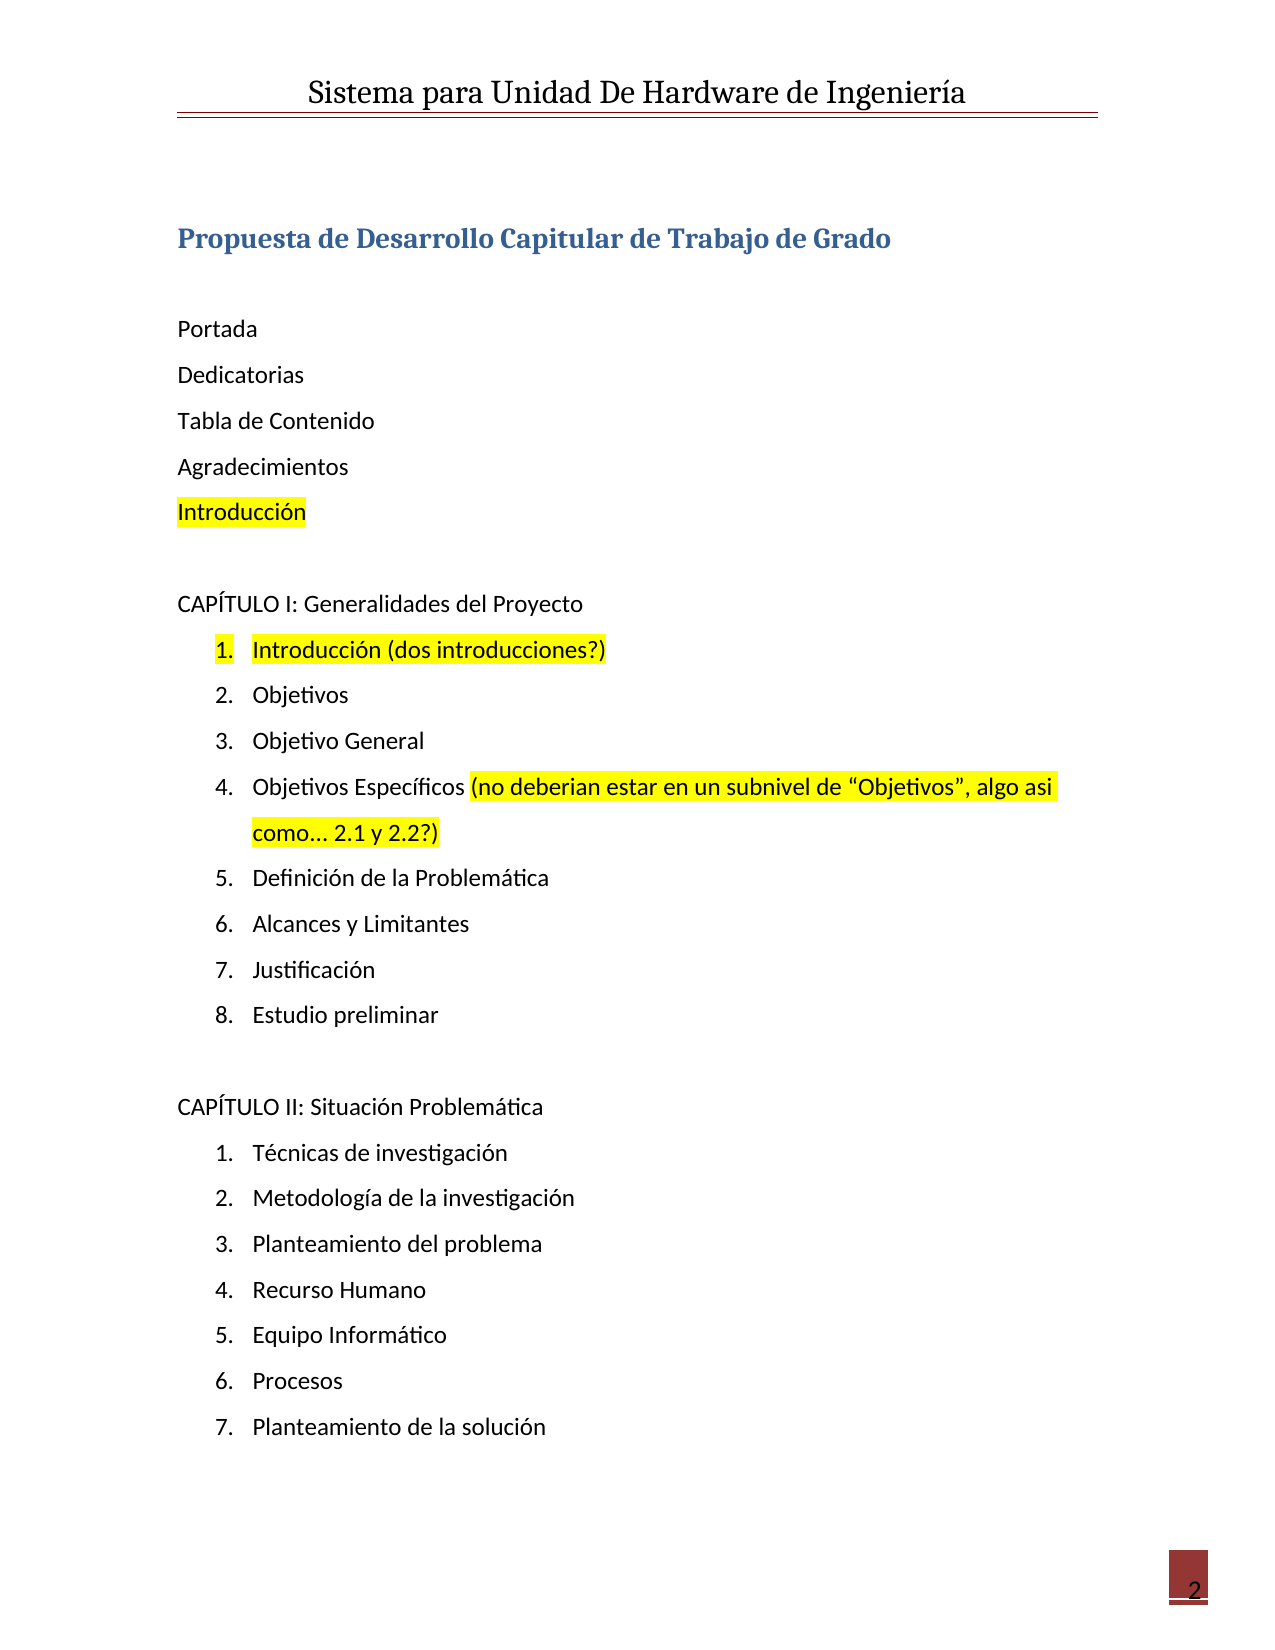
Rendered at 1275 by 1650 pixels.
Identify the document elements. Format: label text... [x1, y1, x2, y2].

text Introducción [177, 497, 1098, 527]
text Portada [177, 314, 1098, 344]
list Recurso Humano [215, 1274, 1098, 1304]
list Definición de la Problemática [215, 862, 1098, 893]
list Planteamiento de la solución [215, 1411, 1098, 1442]
text Tabla de Contenido [177, 405, 1098, 436]
list Introducción (dos introducciones?) [215, 634, 1098, 664]
text Agradecimientos [177, 451, 1098, 481]
list Planteamiento del problema [215, 1228, 1098, 1259]
list Objetivos [215, 679, 1098, 710]
text Dedicatorias [177, 359, 1098, 390]
list Alcances y Limitantes [215, 908, 1098, 939]
text CAPÍTULO II: Situación Problemática [177, 1091, 1098, 1122]
list Técnicas de investigación [215, 1137, 1098, 1167]
text CAPÍTULO I: Generalidades del Proyecto [177, 588, 1098, 618]
list Metodología de la investigación [215, 1182, 1098, 1213]
list Justificación [215, 954, 1098, 984]
list Equipo Informático [215, 1320, 1098, 1350]
list Estudio preliminar [215, 999, 1098, 1030]
list Procesos [215, 1365, 1098, 1396]
list Objetivo General [215, 725, 1098, 756]
subtitle Propuesta de Desarrollo Capitular de Trabajo de Grado [177, 222, 1098, 256]
list Objetivos Específicos (no deberian estar en un subnivel de “Objetivos”, algo asi como... 2.1 y 2.2?) [215, 771, 1098, 847]
